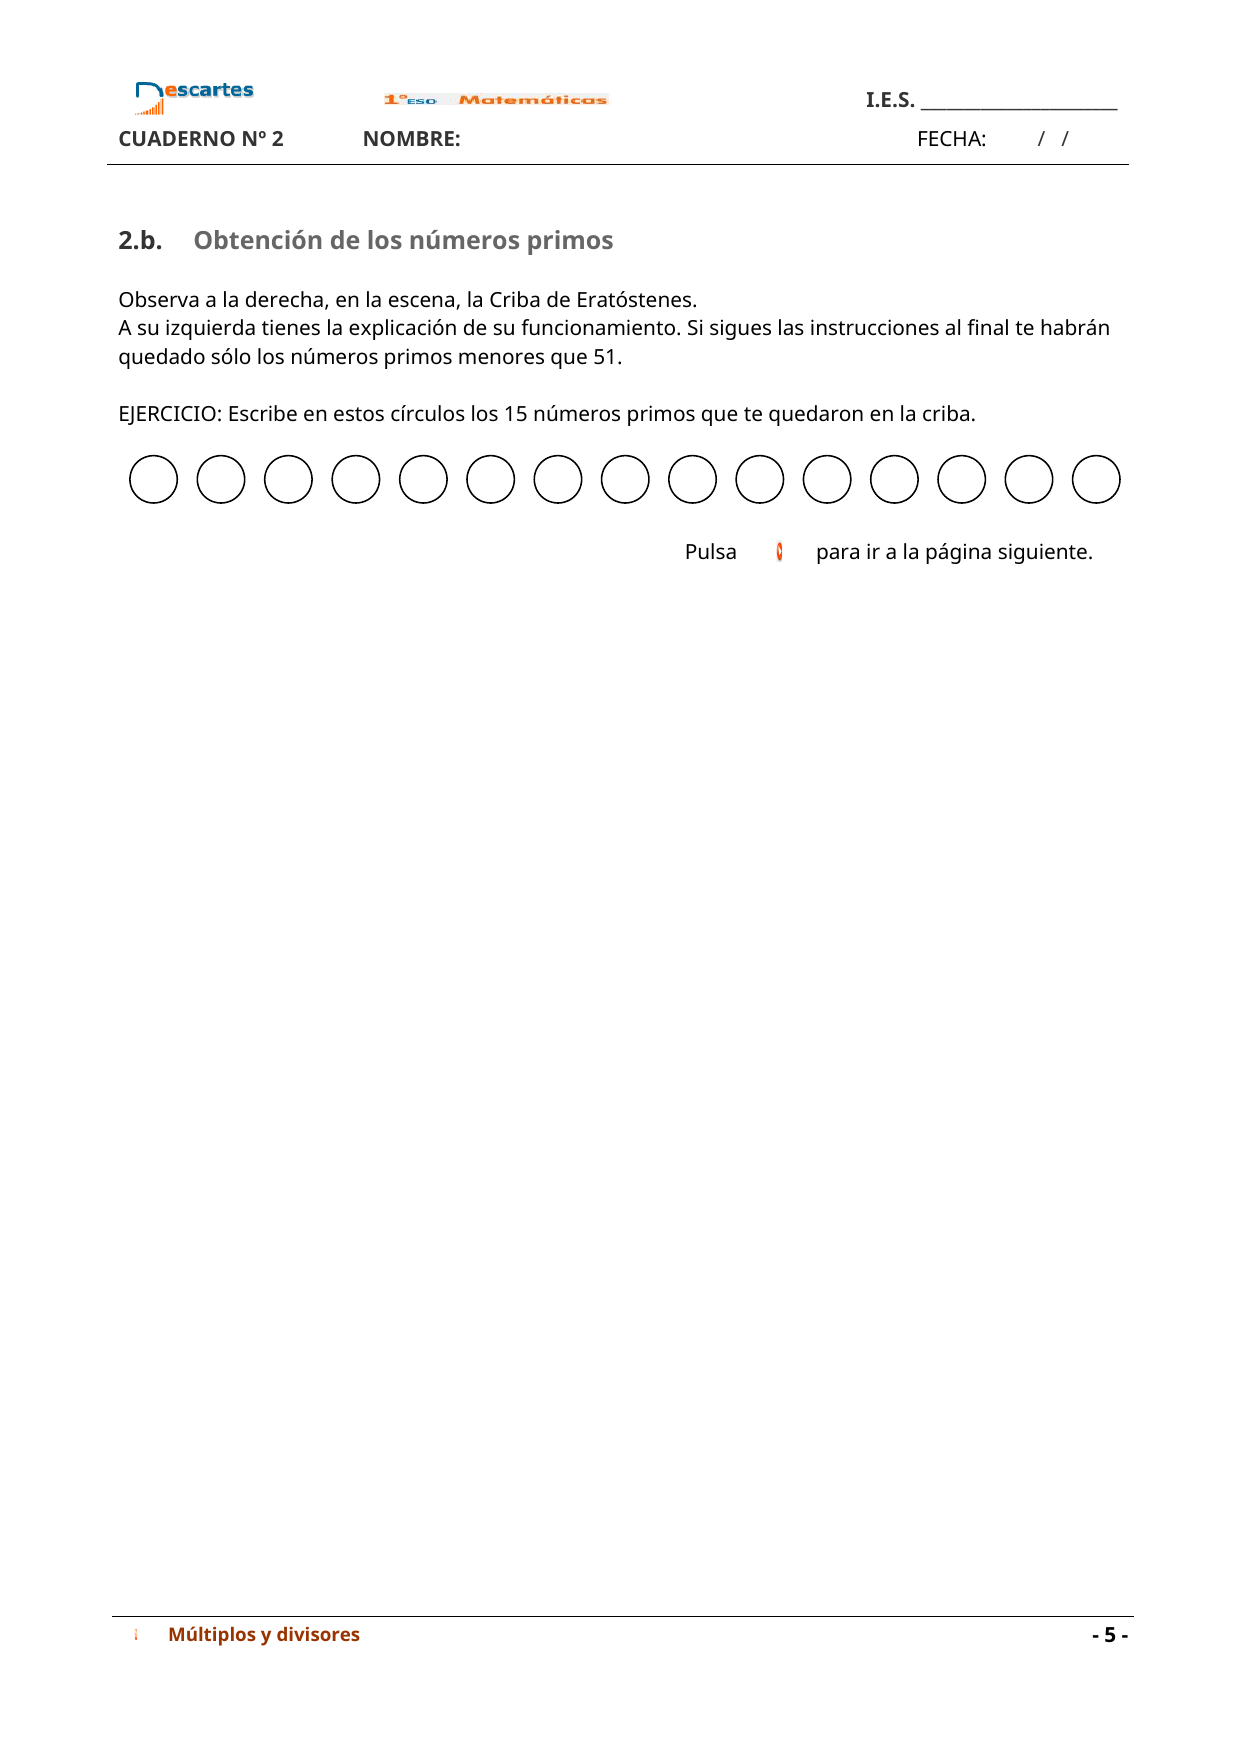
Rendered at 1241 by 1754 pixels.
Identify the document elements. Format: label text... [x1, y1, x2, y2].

picture [134, 1628, 138, 1640]
table_header Pulsa [677, 532, 752, 571]
table_header [999, 456, 1019, 503]
table_header [500, 456, 528, 503]
table_header [635, 456, 663, 503]
table_header [904, 456, 932, 503]
table_header [461, 456, 481, 503]
table_header para ir a la página siguiente. [809, 532, 1133, 571]
list Obtención de los números primos [118, 222, 1128, 257]
table_header [702, 456, 730, 503]
text EJERCICIO: Escribe en estos círculos los 15 números primos que te quedaron en la criba. [118, 399, 1128, 427]
table_header [568, 456, 596, 503]
picture [384, 93, 612, 105]
table_header [798, 456, 817, 503]
table_header [663, 456, 683, 503]
table_header [596, 456, 616, 503]
table_header [326, 456, 346, 503]
table_header [433, 456, 461, 503]
picture [134, 82, 257, 115]
text Observa a la derecha, en la escena, la Criba de Eratóstenes. [118, 285, 1128, 313]
table_header [837, 456, 865, 503]
table_header [394, 456, 414, 503]
table_header [298, 456, 326, 503]
table_header [366, 456, 394, 503]
text A su izquierda tienes la explicación de su funcionamiento. Si sigues las instrucciones al final te habrán quedado sólo los números primos menores que 51. [118, 313, 1128, 370]
table_header [971, 456, 999, 503]
table_header [752, 532, 808, 571]
table_header [528, 456, 548, 503]
table_header [163, 456, 191, 503]
table_header [259, 456, 279, 503]
table_header [932, 456, 952, 503]
table_header [231, 456, 259, 503]
table_header [111, 532, 677, 571]
table_header [1067, 456, 1087, 503]
table_header [730, 456, 750, 503]
picture [776, 540, 783, 562]
table_header [1106, 456, 1134, 503]
table_header [865, 456, 885, 503]
table_header [124, 456, 144, 503]
table_header [191, 456, 211, 503]
table_header [1039, 456, 1067, 503]
table_header [770, 456, 797, 503]
